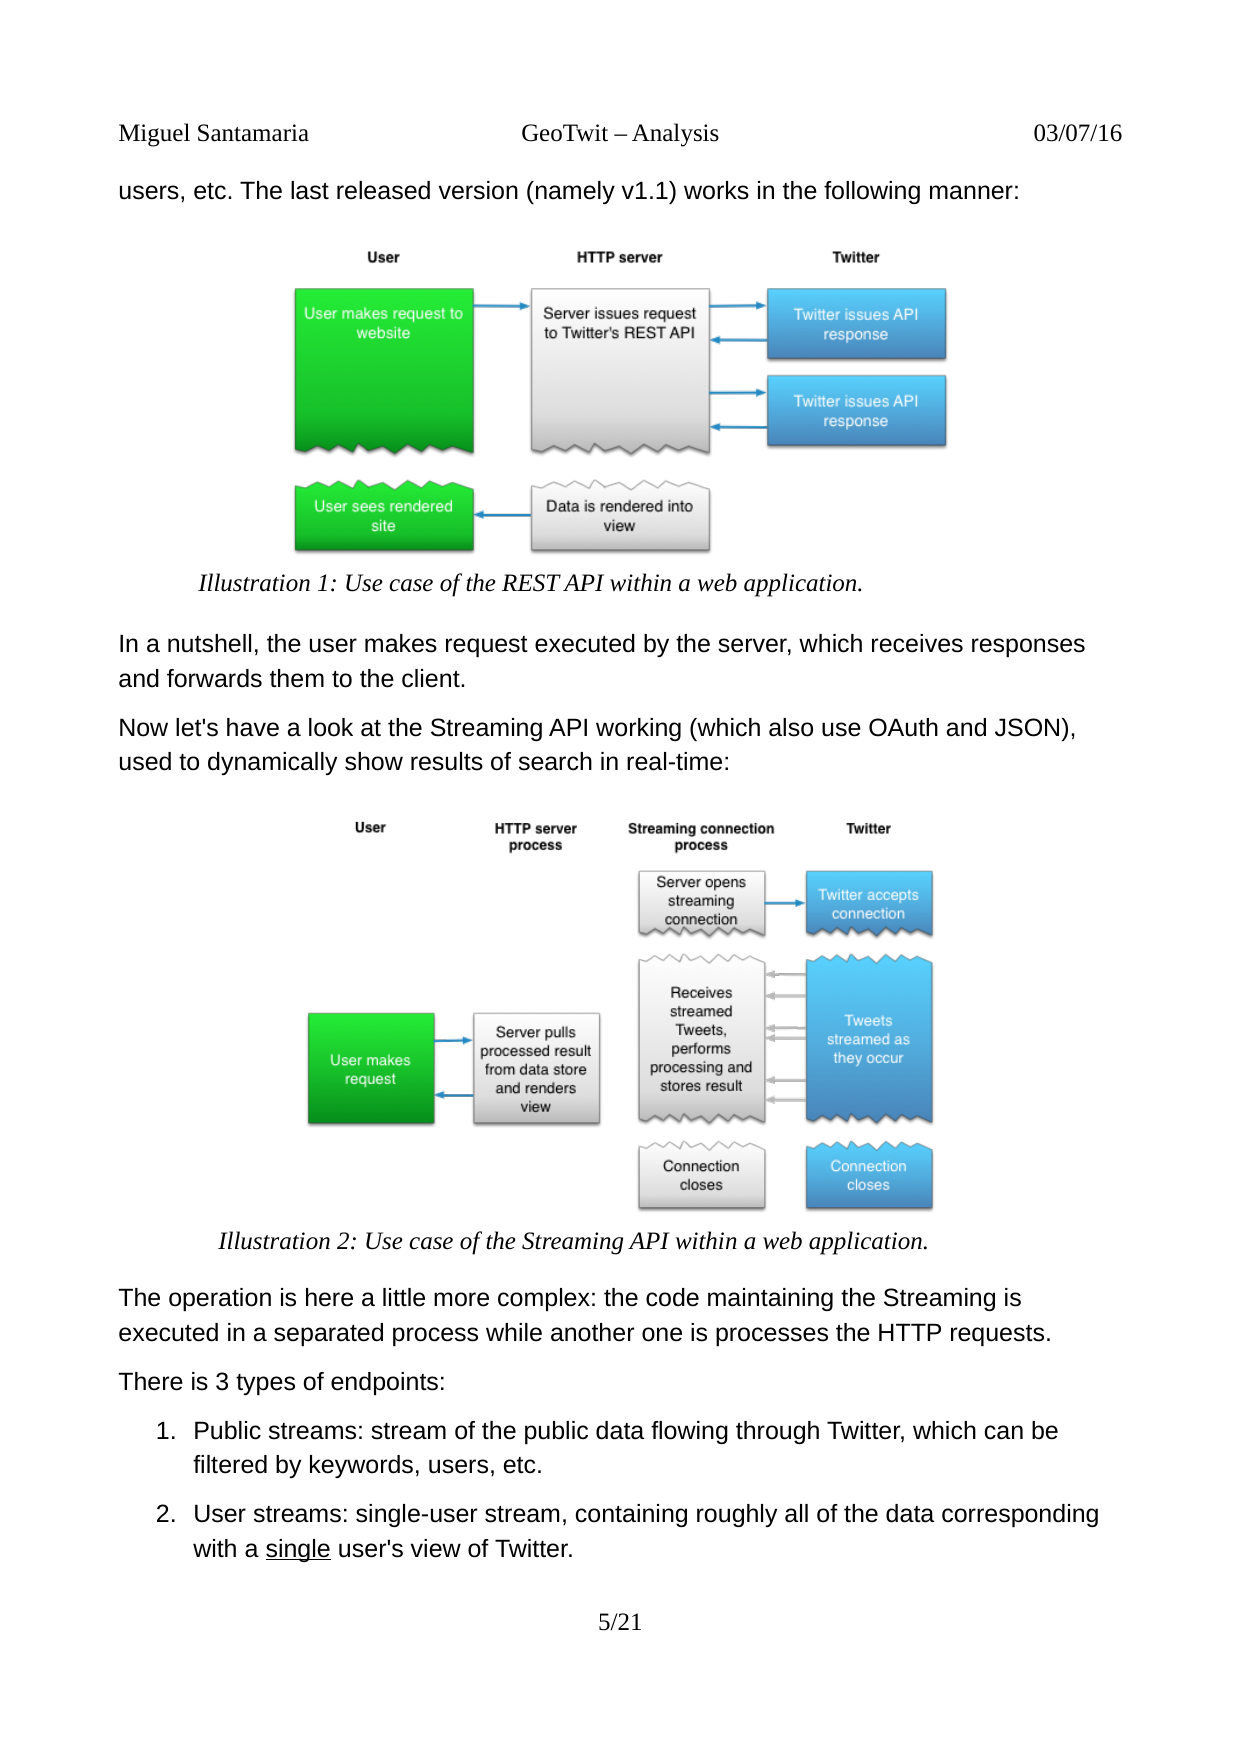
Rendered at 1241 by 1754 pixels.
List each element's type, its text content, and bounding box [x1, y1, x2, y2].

picture [278, 237, 962, 569]
picture [292, 808, 948, 1226]
text Illustration 1: Use case of the REST API within a web application. [198, 238, 1042, 597]
list Public streams: stream of the public data flowing through Twitter, which can be filtered by keywords, users, etc. [156, 1416, 1122, 1479]
list User streams: single-user stream, containing roughly all of the data corresponding with a single user's view of Twitter. [156, 1499, 1122, 1562]
text Now let's have a look at the Streaming API working (which also use OAuth and JSON), used to dynamically show results of search in real-time: [118, 713, 1122, 776]
text There is 3 types of endpoints: [118, 1367, 1122, 1395]
text Illustration 2: Use case of the Streaming API within a web application. [218, 809, 1022, 1255]
text In a nutshell, the user makes request executed by the server, which receives responses and forwards them to the client. [118, 225, 1122, 692]
text users, etc. The last released version (namely v1.1) works in the following manner: [118, 176, 1122, 205]
text The operation is here a little more complex: the code maintaining the Streaming is executed in a separated process while another one is processes the HTTP requests. [118, 796, 1122, 1346]
